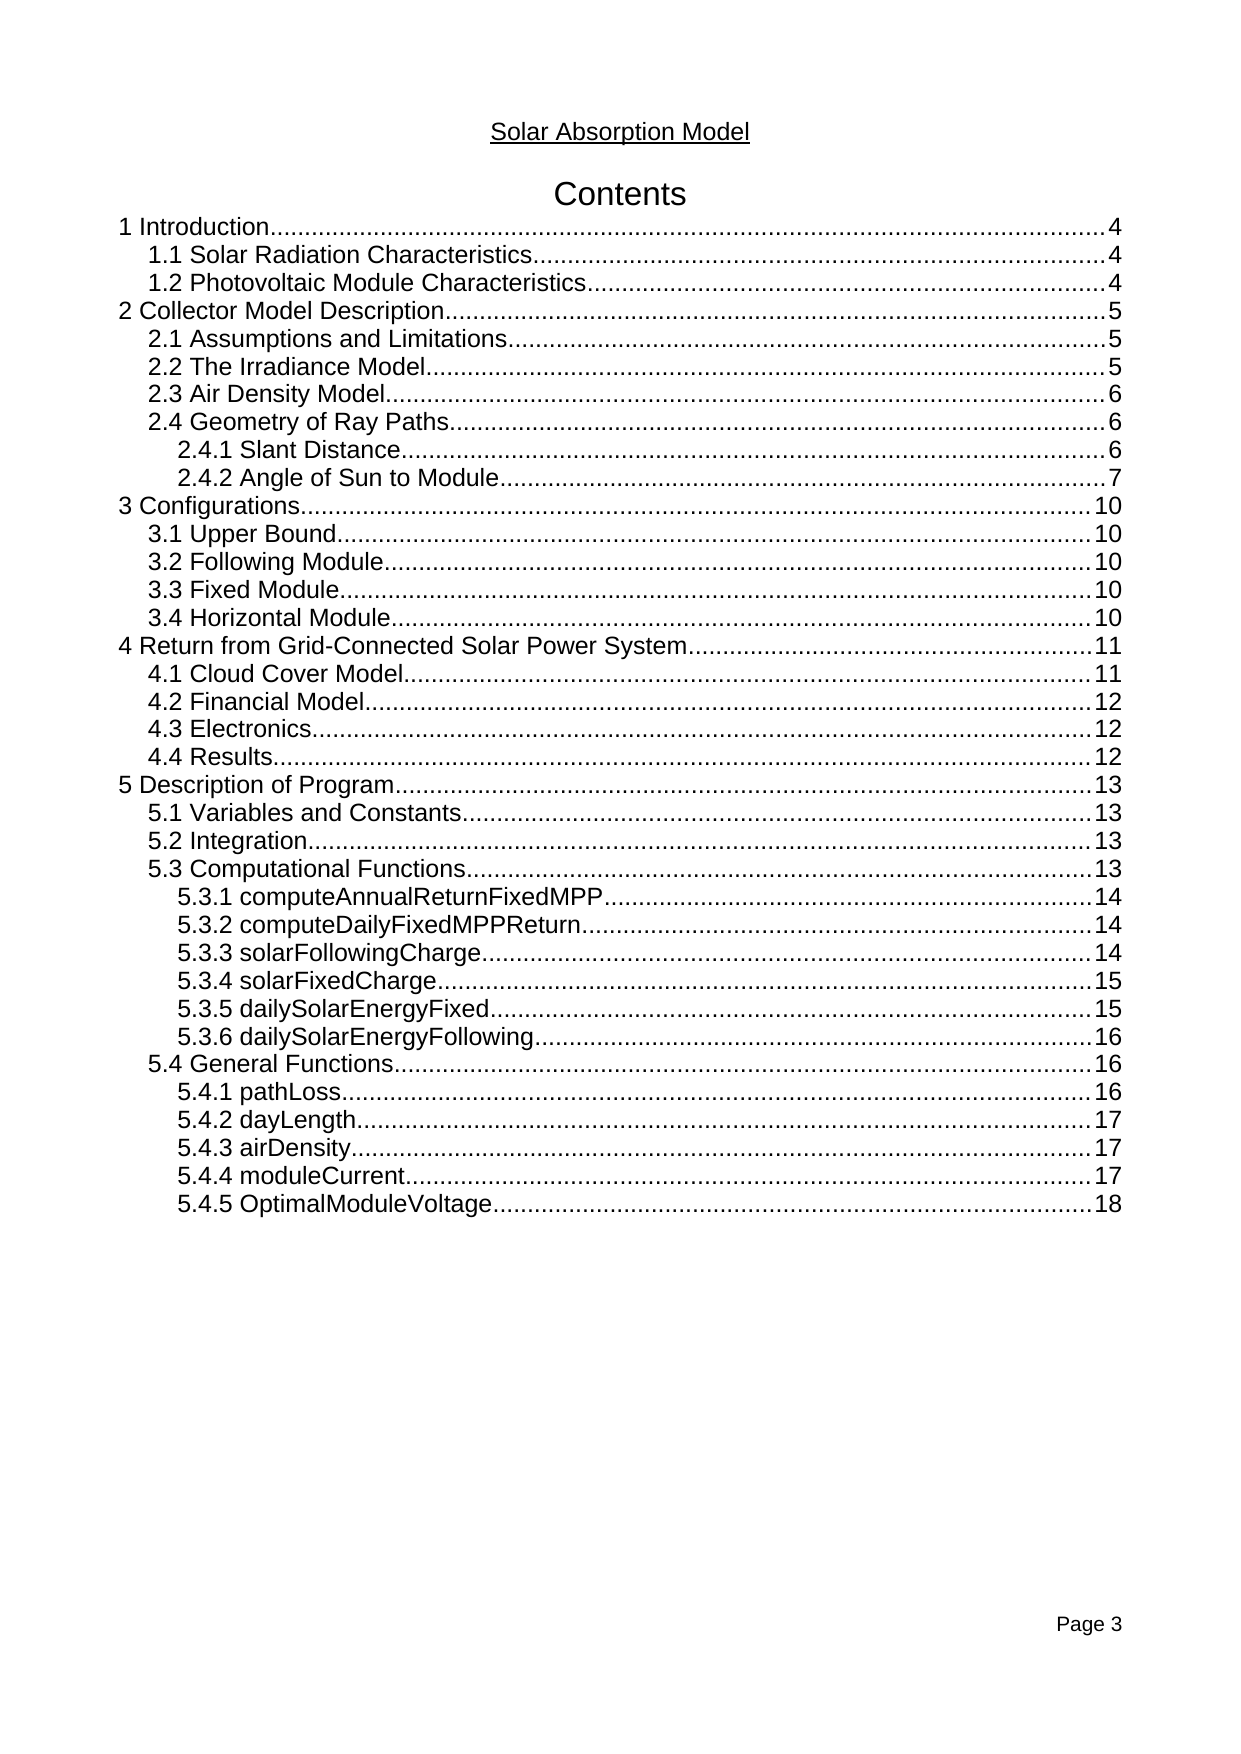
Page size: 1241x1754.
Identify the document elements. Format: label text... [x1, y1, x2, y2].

text 5.3.2 computeDailyFixedMPPReturn 14 [177, 911, 1122, 939]
text 5.4.1 pathLoss 16 [177, 1078, 1122, 1106]
text 1.1 Solar Radiation Characteristics 4 [148, 241, 1122, 269]
text 3 Configurations 10 [118, 492, 1122, 520]
text 4.1 Cloud Cover Model 11 [148, 659, 1122, 687]
text 5.4 General Functions 16 [148, 1050, 1122, 1078]
text 3.1 Upper Bound 10 [148, 520, 1122, 548]
text 1 Introduction 4 [118, 213, 1122, 241]
text 4.3 Electronics 12 [148, 715, 1122, 743]
text 5.4.5 OptimalModuleVoltage 18 [177, 1190, 1122, 1218]
text 2 Collector Model Description 5 [118, 297, 1122, 324]
text 5.3.3 solarFollowingCharge 14 [177, 939, 1122, 967]
text 4 Return from Grid-Connected Solar Power System 11 [118, 632, 1122, 659]
text 4.4 Results 12 [148, 743, 1122, 771]
text 5.3.4 solarFixedCharge 15 [177, 967, 1122, 994]
text 3.3 Fixed Module 10 [148, 576, 1122, 604]
text 5.3.6 dailySolarEnergyFollowing 16 [177, 1022, 1122, 1050]
text 2.4.2 Angle of Sun to Module 7 [177, 464, 1122, 492]
text 2.4 Geometry of Ray Paths 6 [148, 408, 1122, 436]
text 5.4.2 dayLength 17 [177, 1106, 1122, 1134]
text 1.2 Photovoltaic Module Characteristics 4 [148, 269, 1122, 297]
text 2.4.1 Slant Distance 6 [177, 436, 1122, 464]
text Contents [118, 176, 1122, 213]
text 5.4.4 moduleCurrent 17 [177, 1162, 1122, 1190]
text 3.2 Following Module 10 [148, 548, 1122, 576]
text 5.1 Variables and Constants 13 [148, 799, 1122, 827]
text 5.3.5 dailySolarEnergyFixed 15 [177, 994, 1122, 1022]
text 3.4 Horizontal Module 10 [148, 604, 1122, 632]
text 5.4.3 airDensity 17 [177, 1134, 1122, 1162]
text 2.2 The Irradiance Model 5 [148, 352, 1122, 380]
text 5.2 Integration 13 [148, 827, 1122, 855]
text 5 Description of Program 13 [118, 771, 1122, 799]
text 5.3 Computational Functions 13 [148, 855, 1122, 883]
text 2.1 Assumptions and Limitations 5 [148, 324, 1122, 352]
text 2.3 Air Density Model 6 [148, 380, 1122, 408]
text 4.2 Financial Model 12 [148, 687, 1122, 715]
text 5.3.1 computeAnnualReturnFixedMPP 14 [177, 883, 1122, 911]
